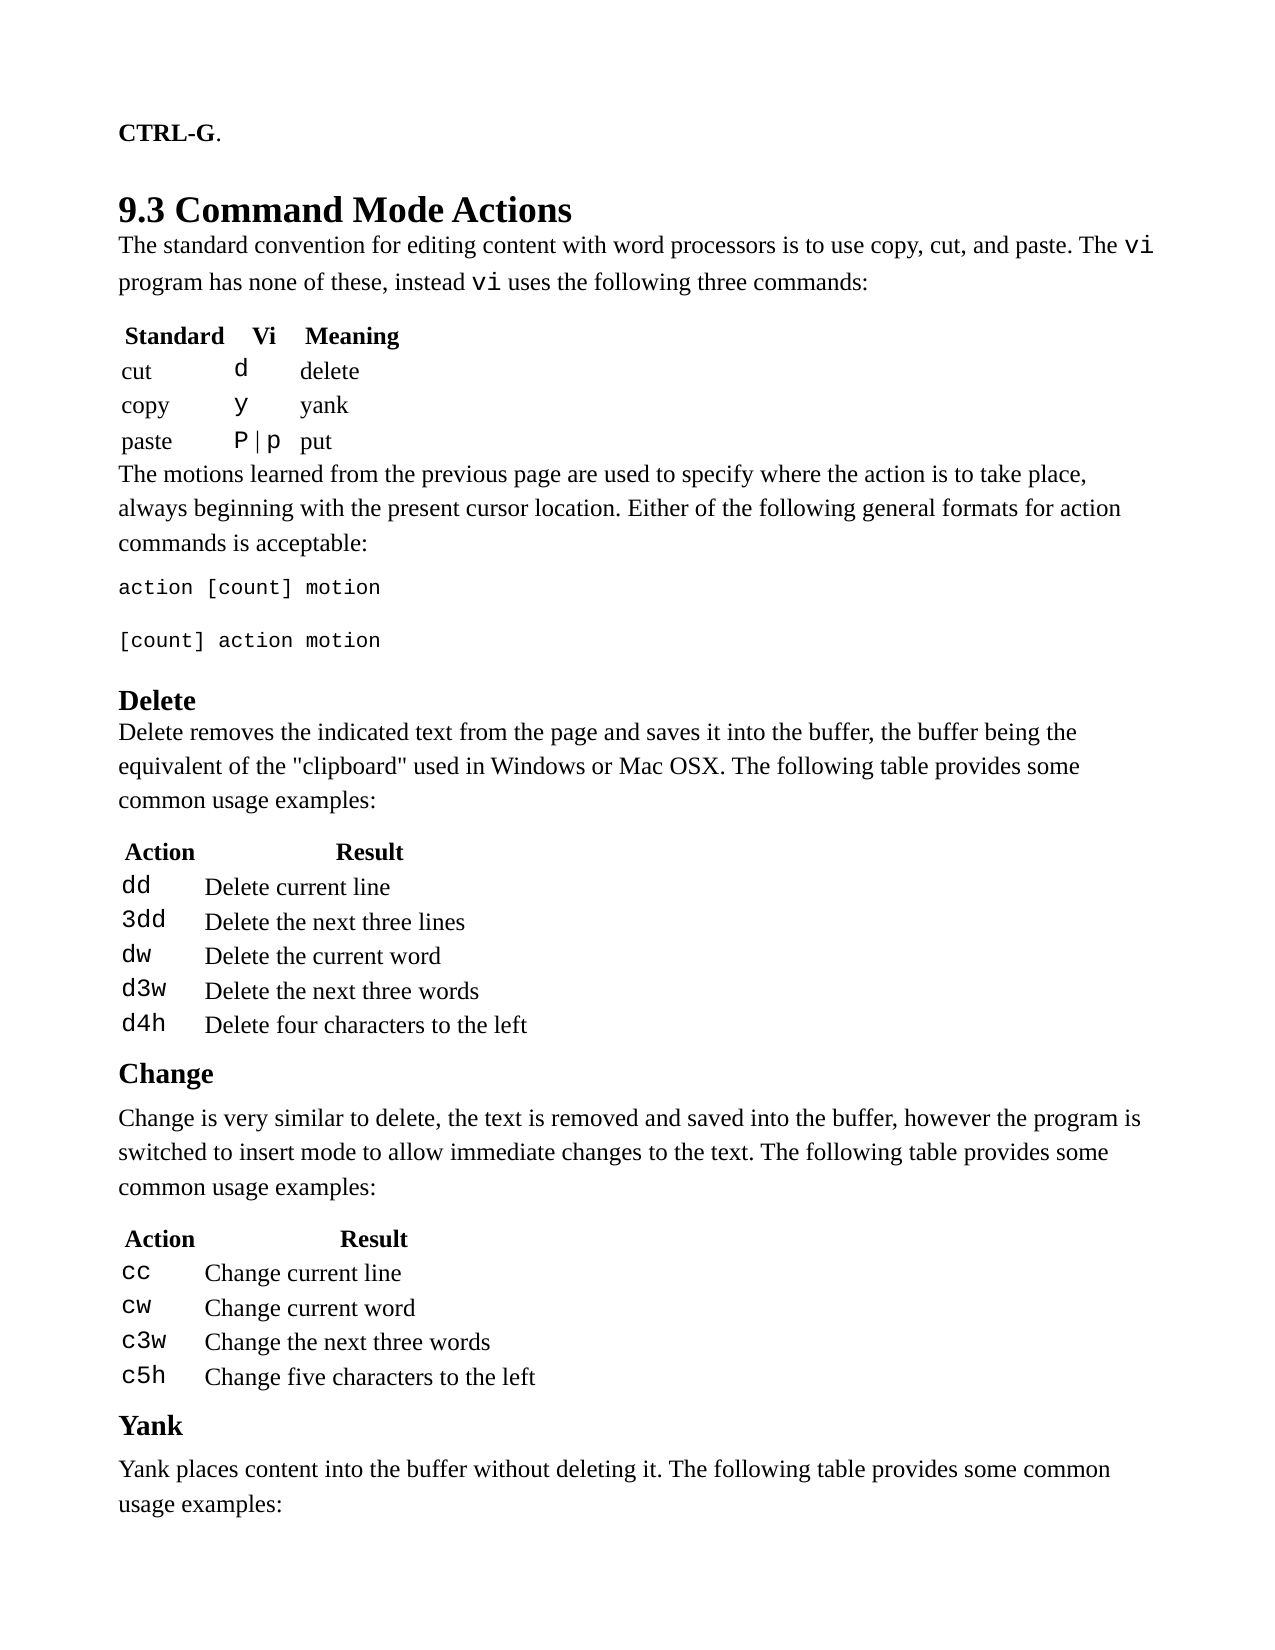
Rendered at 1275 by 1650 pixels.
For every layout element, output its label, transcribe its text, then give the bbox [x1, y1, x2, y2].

table_cell Change current word [201, 1290, 546, 1324]
table_cell copy [118, 388, 231, 422]
table_header Action [118, 835, 201, 869]
table_cell Delete four characters to the left [201, 1008, 537, 1042]
table_cell c3w [118, 1325, 201, 1359]
text The motions learned from the previous page are used to specify where the action is to take place, always beginning with the present cursor location. Either of the following general formats for action commands is acceptable: [118, 459, 1157, 556]
text action [count] motion [118, 577, 1157, 600]
text Delete removes the indicated text from the page and saves it into the buffer, the buffer being the equivalent of the "clipboard" used in Windows or Mac OSX. The following table provides some common usage examples: [118, 717, 1157, 814]
table_cell put [297, 422, 407, 459]
table_cell cut [118, 353, 231, 387]
table_cell dd [118, 869, 201, 904]
table_cell Delete the next three words [201, 973, 537, 1007]
table_cell Change five characters to the left [201, 1359, 546, 1394]
table_cell Delete current line [201, 869, 537, 904]
table_cell P | p [231, 422, 297, 459]
text The standard convention for editing content with word processors is to use copy, cut, and paste. The vi program has none of these, instead vi uses the following three commands: [118, 230, 1157, 298]
table_header Action [118, 1221, 201, 1255]
table_cell Change the next three words [201, 1325, 546, 1359]
table_header Standard [118, 318, 231, 353]
table_cell cw [118, 1290, 201, 1324]
table_cell Change current line [201, 1255, 546, 1290]
table_cell yank [297, 388, 407, 422]
table_cell delete [297, 353, 407, 387]
table_header Result [201, 835, 537, 869]
text Yank places content into the buffer without deleting it. The following table provides some common usage examples: [118, 1454, 1157, 1517]
table_cell d [231, 353, 297, 387]
text Change is very similar to delete, the text is removed and saved into the buffer, however the program is switched to insert mode to allow immediate changes to the text. The following table provides some common usage examples: [118, 1103, 1157, 1200]
table_cell cc [118, 1255, 201, 1290]
subtitle Change [118, 1057, 1157, 1090]
subtitle Delete [118, 683, 1157, 717]
table_cell d3w [118, 973, 201, 1007]
table_cell dw [118, 938, 201, 973]
table_cell y [231, 388, 297, 422]
text CTRL-G. [118, 118, 1157, 147]
table_cell Delete the current word [201, 938, 537, 973]
table_header Vi [231, 318, 297, 353]
table_header Result [201, 1221, 546, 1255]
text [count] action motion [118, 630, 1157, 653]
table_cell c5h [118, 1359, 201, 1394]
subtitle 9.3 Command Mode Actions [118, 187, 1157, 230]
table_header Meaning [297, 318, 407, 353]
table_cell paste [118, 422, 231, 459]
table_cell Delete the next three lines [201, 904, 537, 938]
table_cell 3dd [118, 904, 201, 938]
table_cell d4h [118, 1008, 201, 1042]
subtitle Yank [118, 1408, 1157, 1442]
